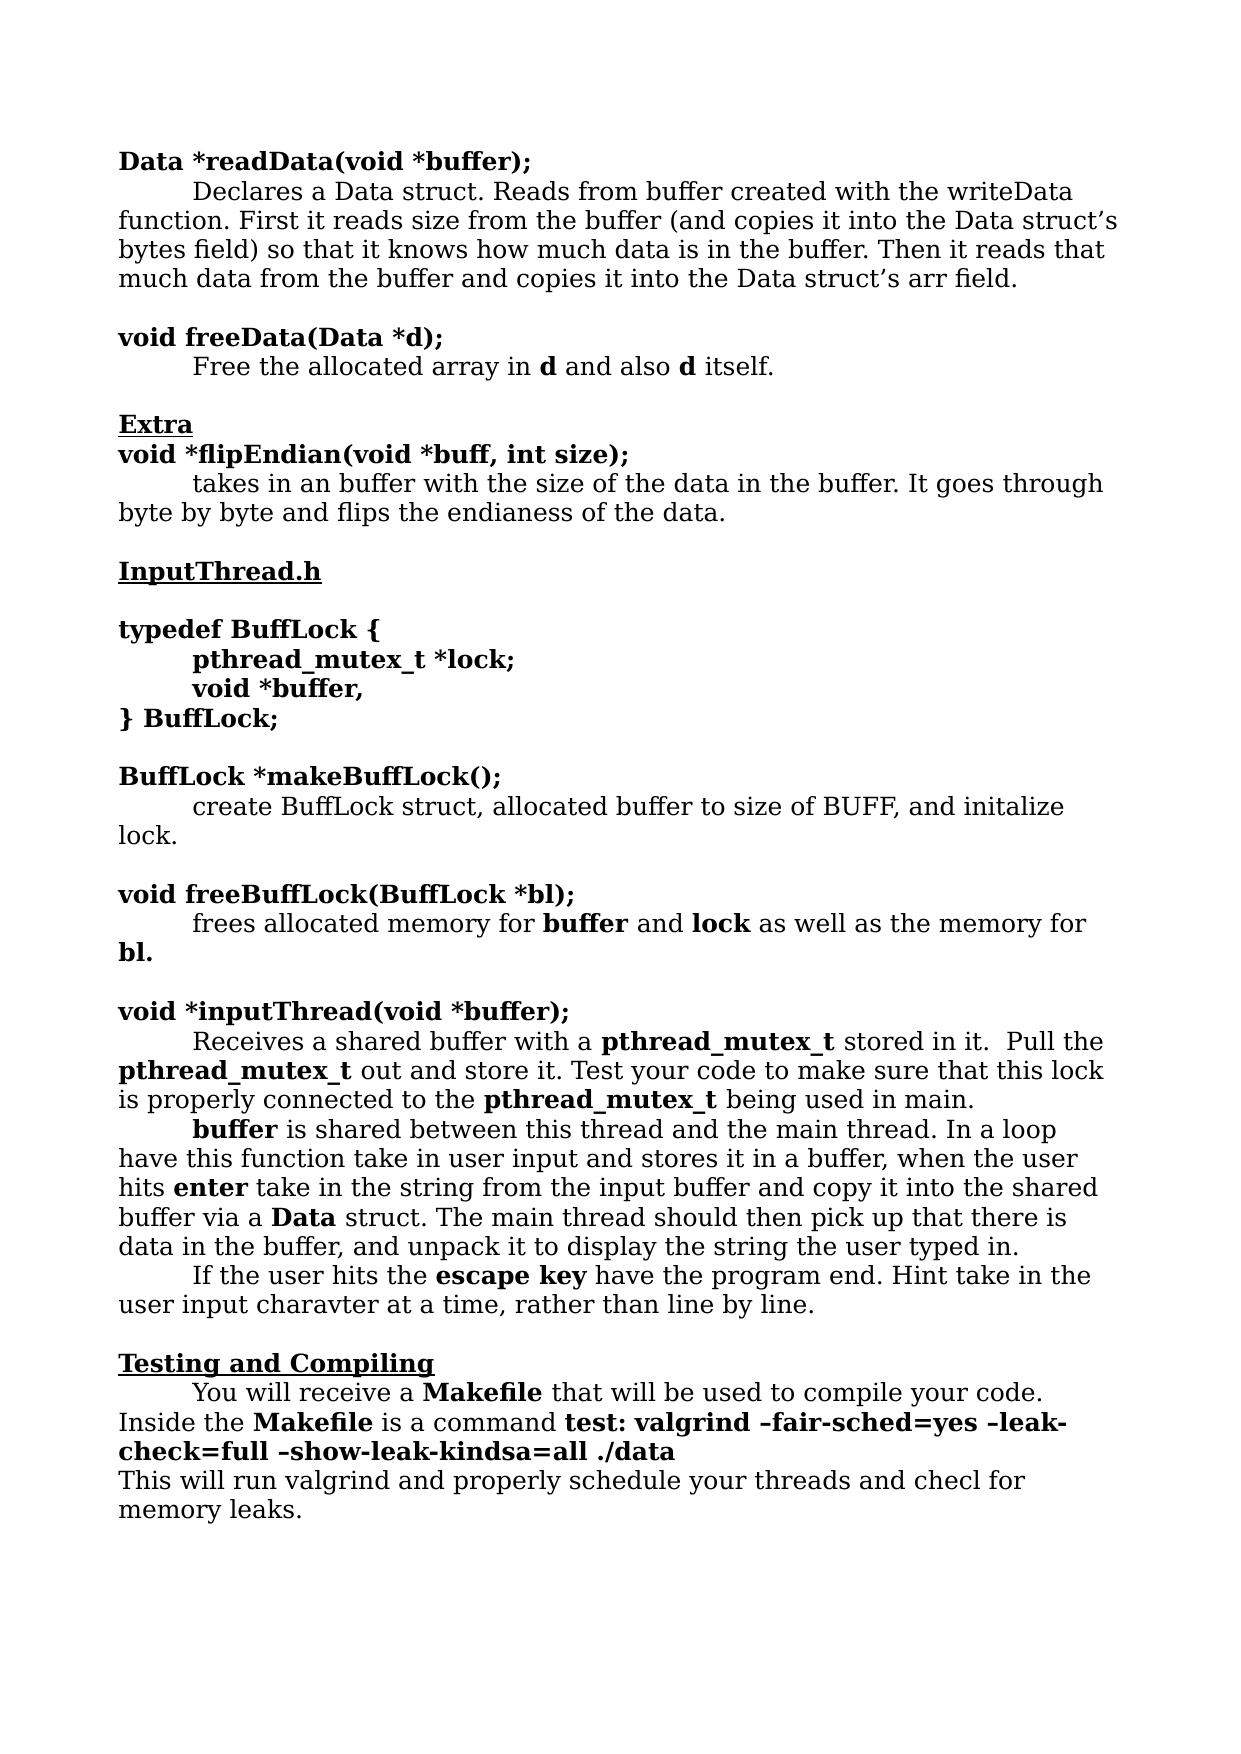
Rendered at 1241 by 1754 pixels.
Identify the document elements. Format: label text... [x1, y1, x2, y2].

text You will receive a Makefile that will be used to compile your code. Inside the Makefile is a command test: valgrind –fair-sched=yes –leak-check=full –show-leak-kindsa=all ./data [118, 1378, 1122, 1466]
text takes in an buffer with the size of the data in the buffer. It goes through byte by byte and flips the endianess of the data. [118, 469, 1122, 527]
text buffer is shared between this thread and the main thread. In a loop have this function take in user input and stores it in a buffer, when the user hits enter take in the string from the input buffer and copy it into the shared buffer via a Data struct. The main thread should then pick up that there is data in the buffer, and unpack it to display the string the user typed in. [118, 1114, 1122, 1261]
text InputThread.h [118, 557, 1122, 586]
text Receives a shared buffer with a pthread_mutex_t stored in it. Pull the pthread_mutex_t out and store it. Test your code to make sure that this lock is properly connected to the pthread_mutex_t being used in main. [118, 1026, 1122, 1114]
text void freeBuffLock(BuffLock *bl); [118, 879, 1122, 909]
text void freeData(Data *d); [118, 322, 1122, 352]
text void *flipEndian(void *buff, int size); [118, 440, 1122, 469]
text This will run valgrind and properly schedule your threads and checl for memory leaks. [118, 1466, 1122, 1524]
text } BuffLock; [118, 703, 1122, 733]
text If the user hits the escape key have the program end. Hint take in the user input charavter at a time, rather than line by line. [118, 1261, 1122, 1319]
text Free the allocated array in d and also d itself. [118, 352, 1122, 381]
text frees allocated memory for buffer and lock as well as the memory for bl. [118, 909, 1122, 968]
text void *buffer, [118, 674, 1122, 703]
text Declares a Data struct. Reads from buffer created with the writeData function. First it reads size from the buffer (and copies it into the Data struct’s bytes field) so that it knows how much data is in the buffer. Then it reads that much data from the buffer and copies it into the Data struct’s arr field. [118, 177, 1122, 293]
text pthread_mutex_t *lock; [118, 645, 1122, 674]
text create BuffLock struct, allocated buffer to size of BUFF, and initalize lock. [118, 792, 1122, 850]
text Extra [118, 410, 1122, 440]
text typedef BuffLock { [118, 615, 1122, 645]
text Testing and Compiling [118, 1349, 1122, 1378]
text BuffLock *makeBuffLock(); [118, 762, 1122, 792]
text void *inputThread(void *buffer); [118, 997, 1122, 1026]
text Data *readData(void *buffer); [118, 147, 1122, 177]
